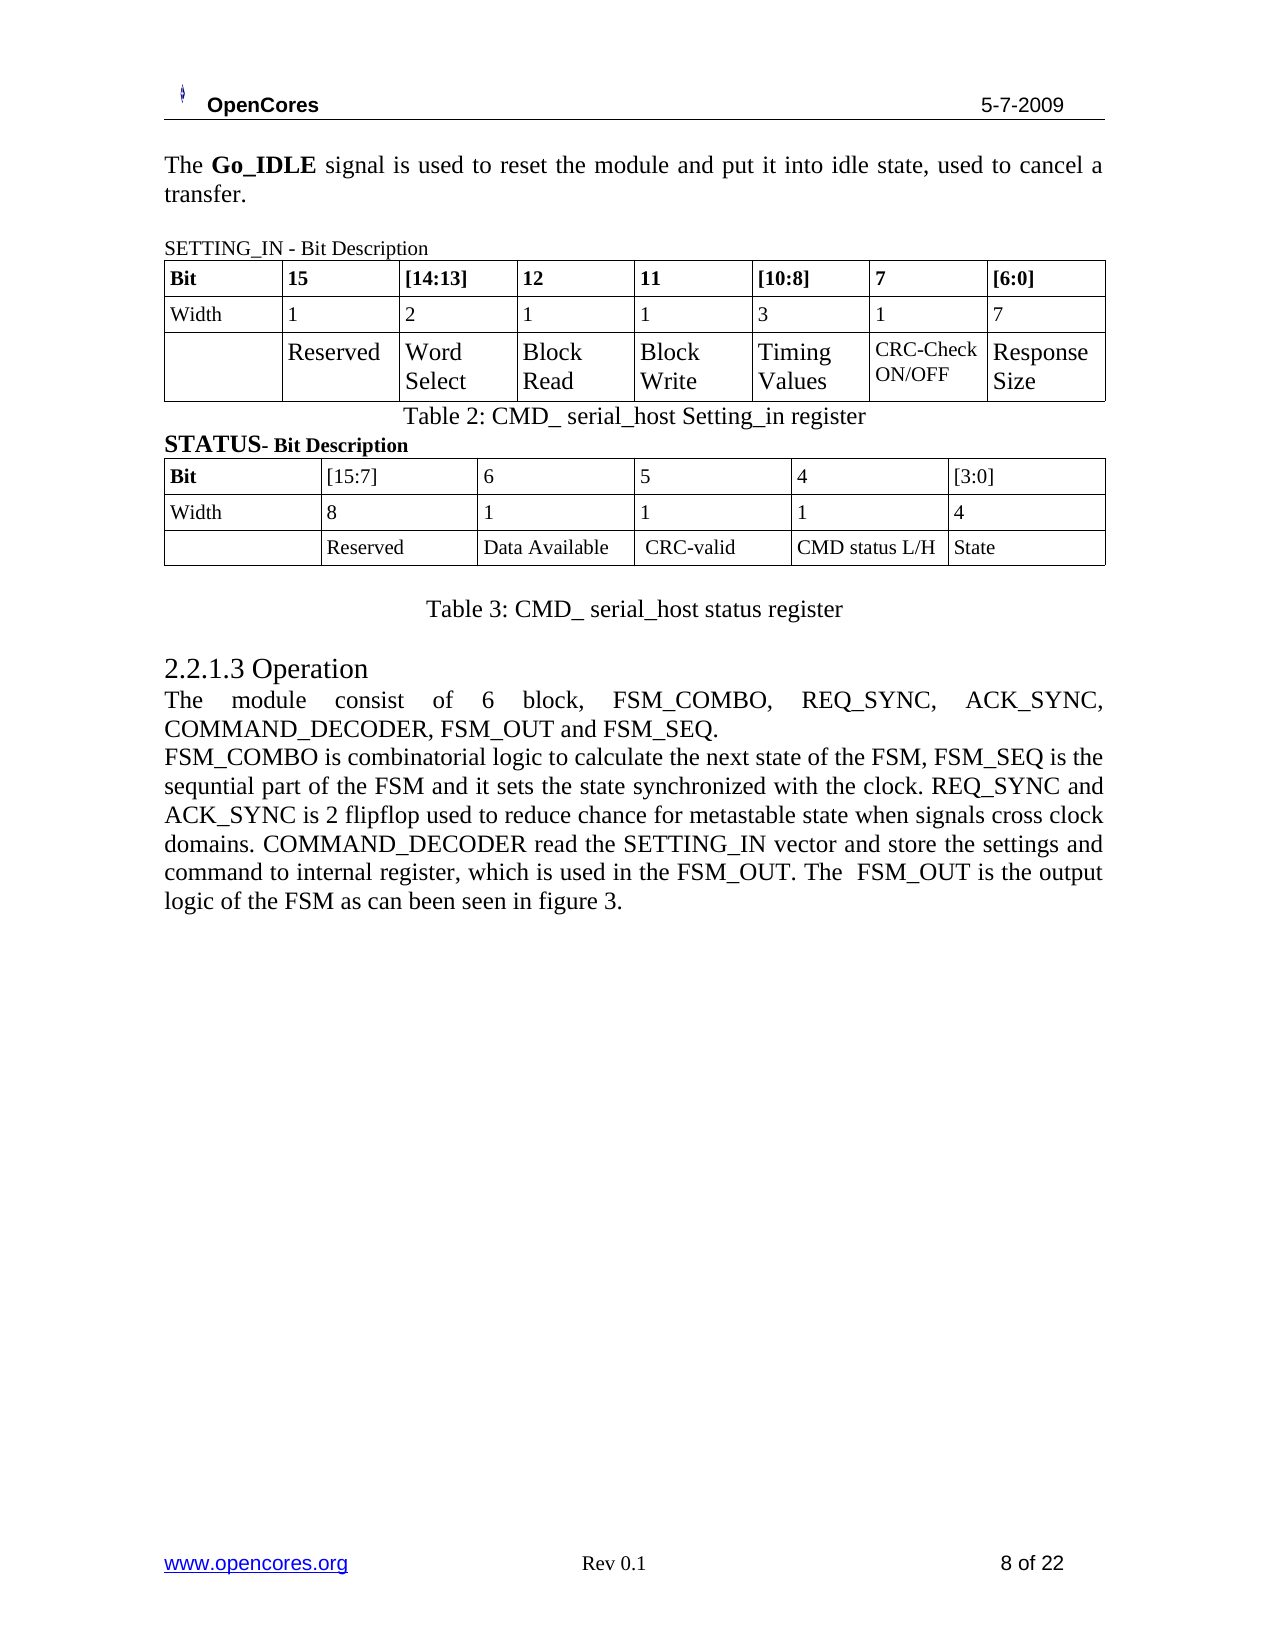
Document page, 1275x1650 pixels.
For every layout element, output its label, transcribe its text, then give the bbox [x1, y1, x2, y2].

table_cell CMD status L/H [792, 531, 948, 565]
table_cell 3 [753, 297, 869, 332]
table_header [14:13] [400, 261, 517, 296]
table_cell Reserved [283, 333, 399, 401]
table_header 5 [635, 459, 791, 494]
table_header 7 [870, 261, 987, 296]
table_cell Reserved [322, 531, 477, 565]
table_header [6:0] [988, 261, 1105, 296]
text Table 3: CMD_ serial_host status register [164, 594, 1105, 623]
table_cell 7 [988, 297, 1105, 332]
table_cell 1 [283, 297, 399, 332]
table_cell 2 [400, 297, 517, 332]
table_header 4 [792, 459, 948, 494]
table_header 15 [283, 261, 399, 296]
text SETTING_IN - Bit Description [164, 236, 1105, 260]
text Table 2: CMD_ serial_host Setting_in register [164, 402, 1105, 429]
table_cell 1 [478, 495, 634, 529]
table_header Bit [165, 261, 282, 296]
table_header [10:8] [753, 261, 869, 296]
text The Go_IDLE signal is used to reset the module and put it into idle state, used to cancel a transfer. [164, 150, 1105, 207]
table_header [15:7] [322, 459, 477, 494]
table_cell 1 [635, 495, 791, 529]
table_cell Response Size [988, 333, 1105, 401]
text The module consist of 6 block, FSM_COMBO, REQ_SYNC, ACK_SYNC, COMMAND_DECODER, FSM_OUT and FSM_SEQ. [164, 685, 1105, 742]
table_cell Data Available [478, 531, 634, 565]
table_cell Width [165, 495, 321, 529]
table_header 12 [518, 261, 634, 296]
table_header 11 [635, 261, 752, 296]
table_cell [165, 531, 321, 565]
table_cell Width [165, 297, 282, 332]
table_cell Timing Values [753, 333, 869, 401]
table_cell Block Write [635, 333, 752, 401]
table_cell 1 [870, 297, 987, 332]
text STATUS- Bit Description [164, 429, 1105, 458]
table_header Bit [165, 459, 321, 494]
table_cell [165, 333, 282, 401]
table_cell 1 [635, 297, 752, 332]
table_cell 1 [518, 297, 634, 332]
text FSM_COMBO is combinatorial logic to calculate the next state of the FSM, FSM_SEQ is the sequntial part of the FSM and it sets the state synchronized with the clock. REQ_SYNC and ACK_SYNC is 2 flipflop used to reduce chance for metastable state when signals cross clock domains. COMMAND_DECODER read the SETTING_IN vector and store the settings and command to internal register, which is used in the FSM_OUT. The FSM_OUT is the output logic of the FSM as can been seen in figure 3. [164, 742, 1105, 915]
table_cell CRC-Check ON/OFF [870, 333, 987, 401]
table_cell State [949, 531, 1105, 565]
table_header 6 [478, 459, 634, 494]
table_cell 4 [949, 495, 1105, 529]
table_cell Word Select [400, 333, 517, 401]
table_header [3:0] [949, 459, 1105, 494]
table_cell Block Read [518, 333, 634, 401]
text 2.2.1.3 Operation [164, 651, 1105, 685]
table_cell CRC-valid [635, 531, 791, 565]
table_cell 1 [792, 495, 948, 529]
table_cell 8 [322, 495, 477, 529]
